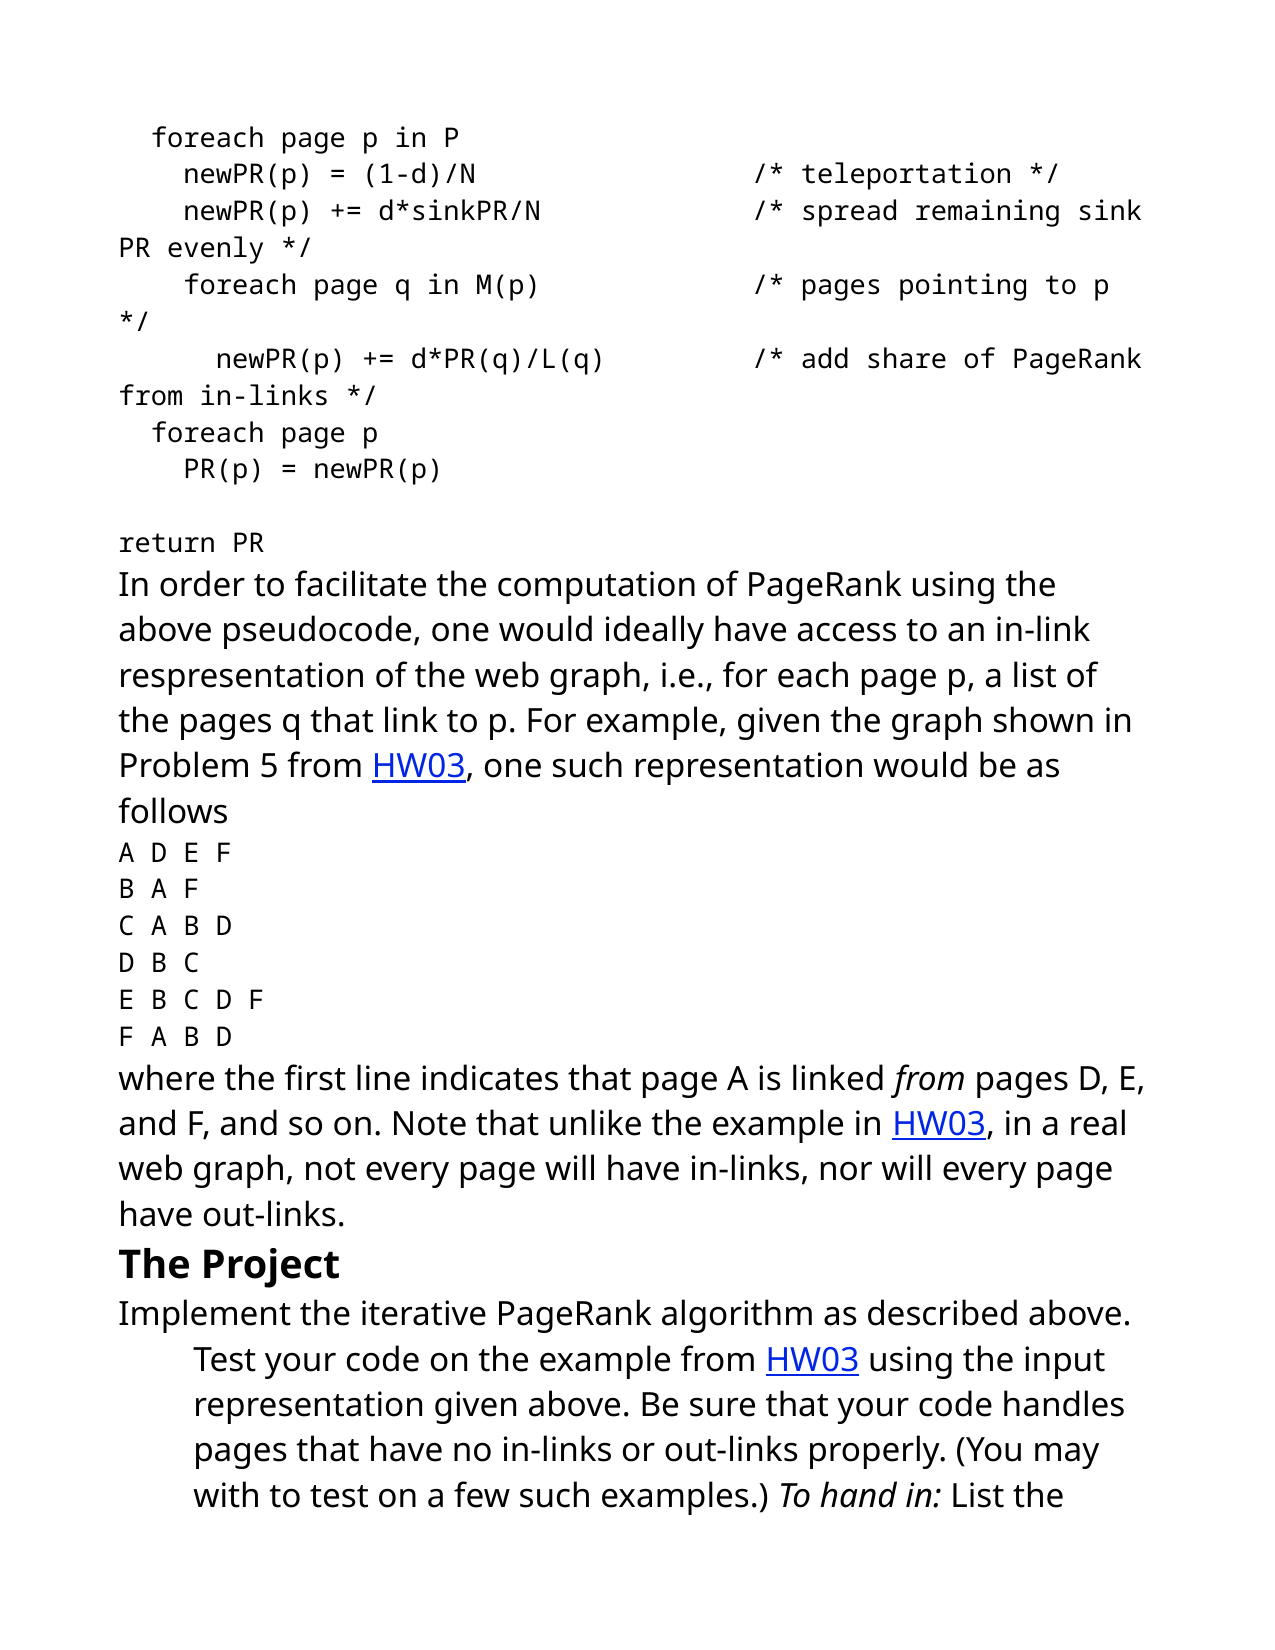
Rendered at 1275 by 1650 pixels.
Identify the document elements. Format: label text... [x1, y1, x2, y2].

text where the first line indicates that page A is linked from pages D, E, and F, and so on. Note that unlike the example in HW03, in a real web graph, not every page will have in-links, nor will every page have out-links. [118, 1054, 1157, 1236]
text In order to facilitate the computation of PageRank using the above pseudocode, one would ideally have access to an in-link respresentation of the web graph, i.e., for each page p, a list of the pages q that link to p. For example, given the graph shown in Problem 5 from HW03, one such representation would be as follows [118, 561, 1157, 833]
text return PR [118, 524, 1157, 561]
text F A B D [118, 1017, 1157, 1054]
text Implement the iterative PageRank algorithm as described above. Test your code on the example from HW03 using the input representation given above. Be sure that your code handles pages that have no in-links or out-links properly. (You may with to test on a few such examples.) To hand in: List the [118, 1290, 1157, 1517]
text newPR(p) += d*PR(q)/L(q) /* add share of PageRank from in-links */ [118, 339, 1157, 413]
text B A F [118, 870, 1157, 907]
text foreach page p [118, 413, 1157, 450]
text The Project [118, 1236, 1157, 1290]
text D B C [118, 944, 1157, 981]
text newPR(p) = (1-d)/N /* teleportation */ [118, 155, 1157, 192]
text C A B D [118, 907, 1157, 944]
text A D E F [118, 833, 1157, 870]
text newPR(p) += d*sinkPR/N /* spread remaining sink PR evenly */ [118, 192, 1157, 266]
text E B C D F [118, 981, 1157, 1017]
text foreach page q in M(p) /* pages pointing to p */ [118, 266, 1157, 339]
text foreach page p in P [118, 118, 1157, 155]
text PR(p) = newPR(p) [118, 450, 1157, 487]
